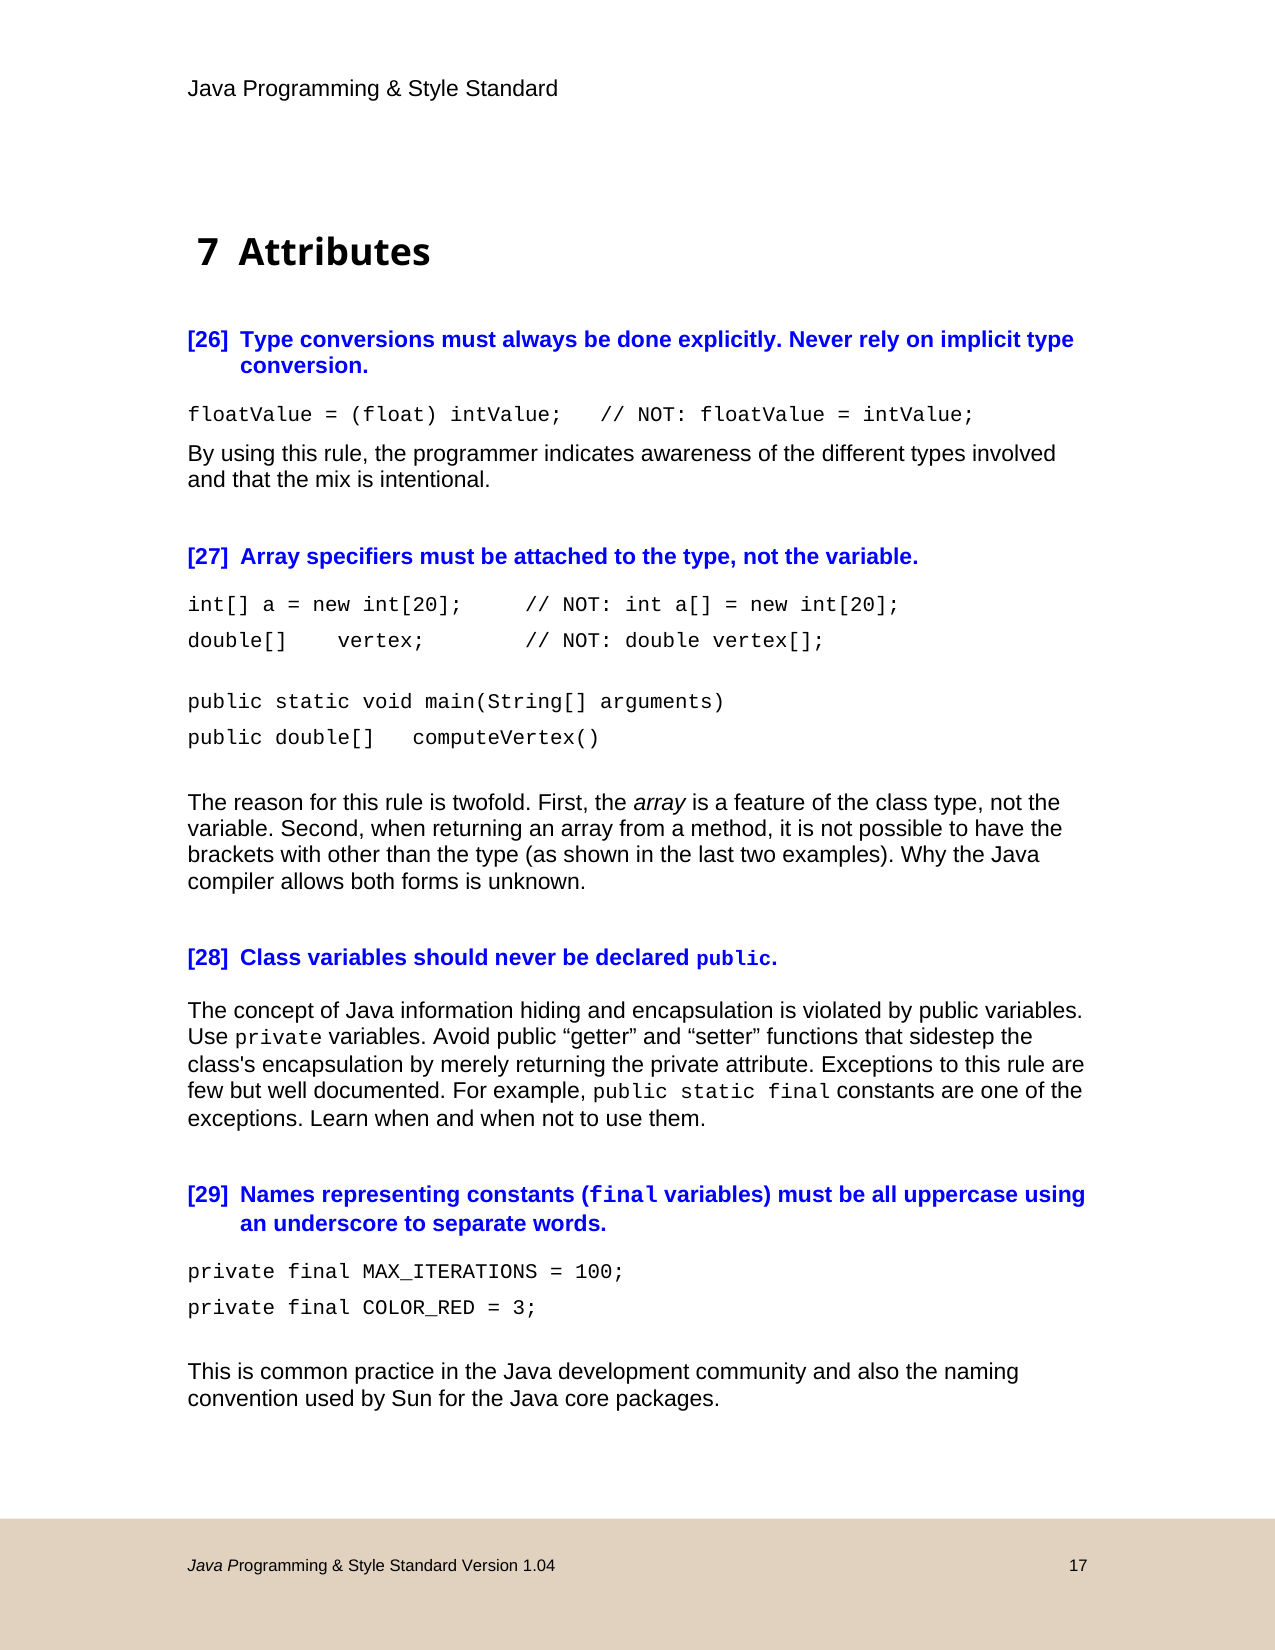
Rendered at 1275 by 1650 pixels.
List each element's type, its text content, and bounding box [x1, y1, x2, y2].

list Class variables should never be declared public. [187, 944, 1087, 972]
text floatValue = (float) intValue; // NOT: floatValue = intValue; [187, 404, 1087, 427]
text int[] a = new int[20]; // NOT: int a[] = new int[20]; [187, 594, 1087, 618]
list Type conversions must always be done explicitly. Never rely on implicit type conversion. [187, 326, 1087, 379]
text private final MAX_ITERATIONS = 100; [187, 1261, 1087, 1284]
subtitle Attributes [187, 225, 1087, 276]
text The concept of Java information hiding and encapsulation is violated by public variables. Use private variables. Avoid public “getter” and “setter” functions that sidestep the class's encapsulation by merely returning the private attribute. Exceptions to this rule are few but well documented. For example, public static final constants are one of the exceptions. Learn when and when not to use them. [187, 997, 1087, 1131]
text This is common practice in the Java development community and also the naming convention used by Sun for the Java core packages. [187, 1358, 1087, 1411]
text public static void main(String[] arguments) [187, 691, 1087, 715]
list Names representing constants (final variables) must be all uppercase using an underscore to separate words. [187, 1181, 1087, 1236]
text The reason for this rule is twofold. First, the array is a feature of the class type, not the variable. Second, when returning an array from a method, it is not possible to have the brackets with other than the type (as shown in the last two examples). Why the Java compiler allows both forms is unknown. [187, 788, 1087, 894]
list Array specifiers must be attached to the type, not the variable. [187, 543, 1087, 569]
text double[] vertex; // NOT: double vertex[]; [187, 630, 1087, 654]
text private final COLOR_RED = 3; [187, 1297, 1087, 1321]
text public double[] computeVertex() [187, 727, 1087, 751]
text By using this rule, the programmer indicates awareness of the different types involved and that the mix is intentional. [187, 440, 1087, 493]
